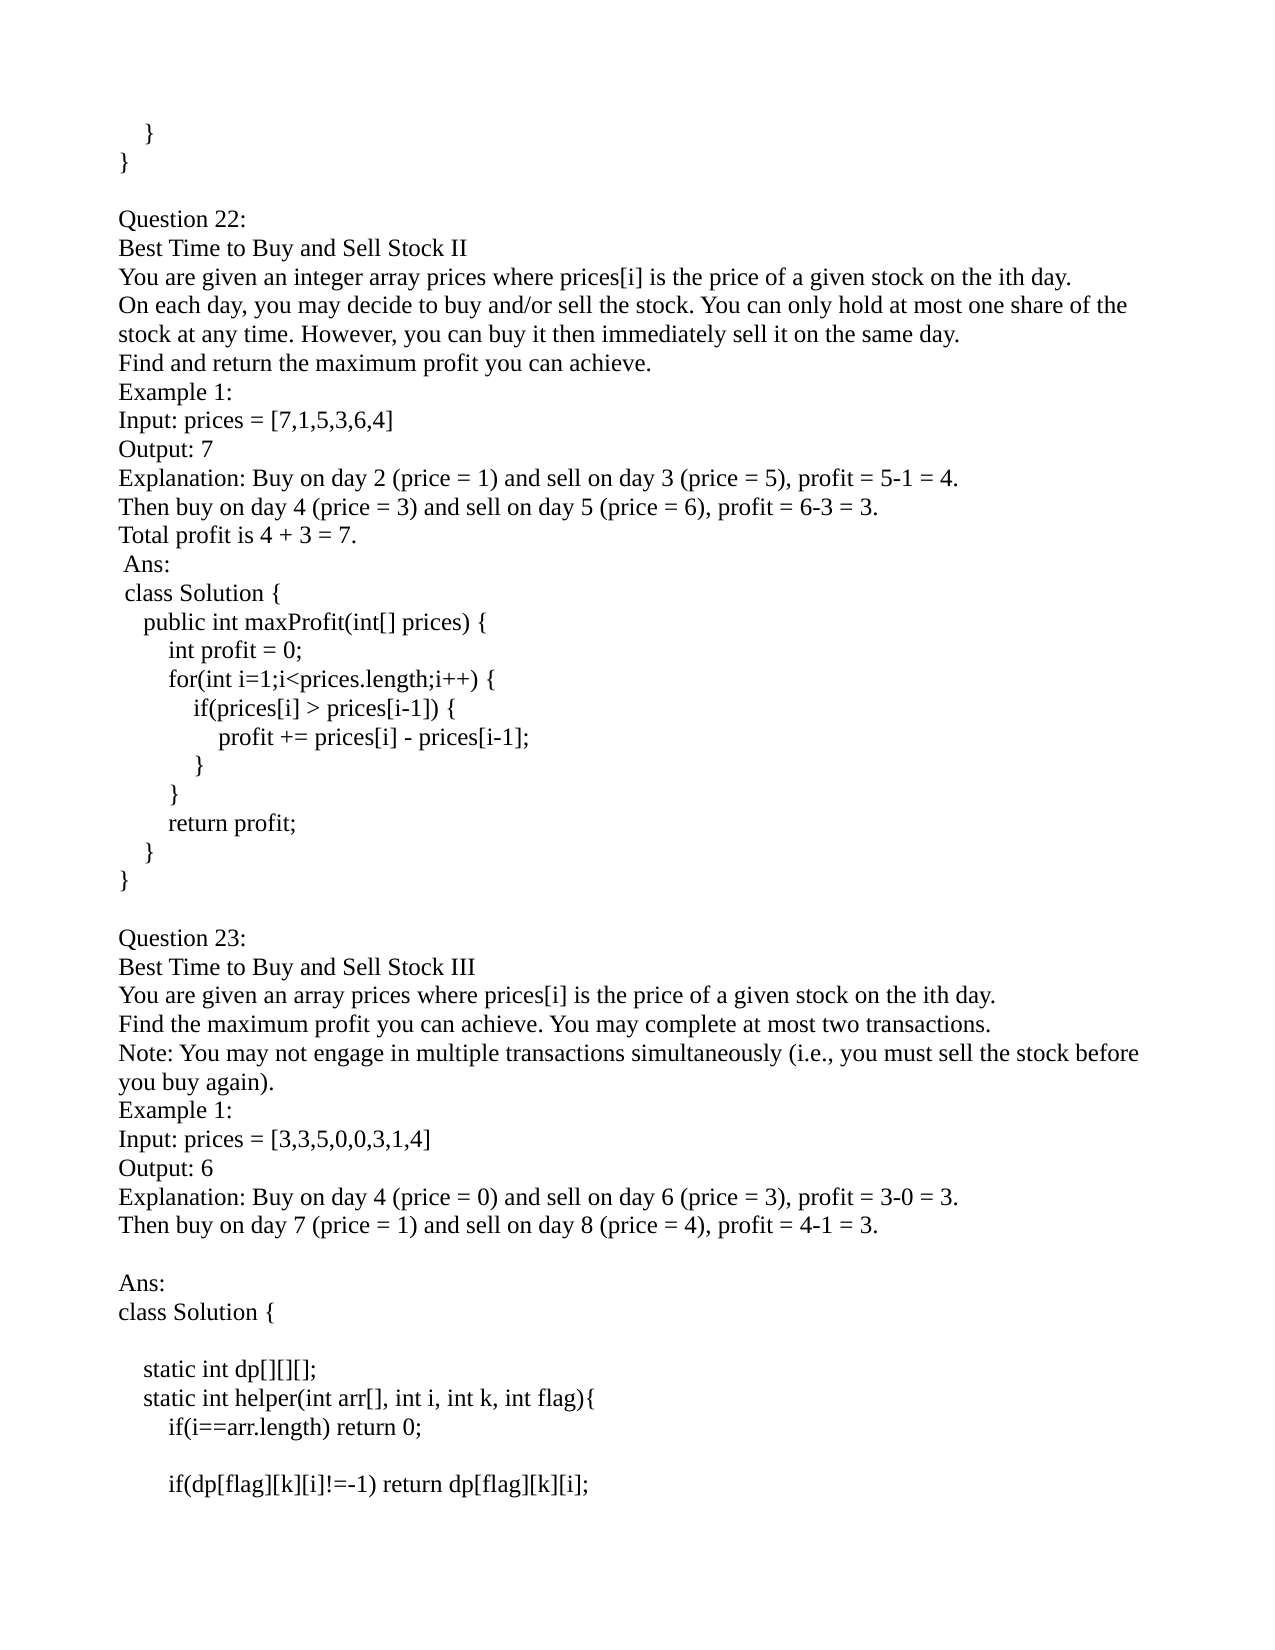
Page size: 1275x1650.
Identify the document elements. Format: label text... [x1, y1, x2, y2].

text Question 23: [118, 923, 1157, 952]
text You are given an array prices where prices[i] is the price of a given stock on the ith day. [118, 981, 1157, 1009]
text Example 1: [118, 1096, 1157, 1124]
text Input: prices = [7,1,5,3,6,4] [118, 406, 1157, 434]
text } [118, 147, 1157, 176]
text class Solution { [118, 1297, 1157, 1326]
text if(dp[flag][k][i]!=-1) return dp[flag][k][i]; [118, 1469, 1157, 1498]
text class Solution { [118, 578, 1157, 607]
text if(i==arr.length) return 0; [118, 1412, 1157, 1441]
text Then buy on day 4 (price = 3) and sell on day 5 (price = 6), profit = 6-3 = 3. [118, 492, 1157, 521]
text Best Time to Buy and Sell Stock II [118, 233, 1157, 262]
text Input: prices = [3,3,5,0,0,3,1,4] [118, 1124, 1157, 1153]
text for(int i=1;i<prices.length;i++) { [118, 664, 1157, 693]
text } [118, 779, 1157, 808]
text Explanation: Buy on day 2 (price = 1) and sell on day 3 (price = 5), profit = 5-1 = 4. [118, 463, 1157, 492]
text Explanation: Buy on day 4 (price = 0) and sell on day 6 (price = 3), profit = 3-0 = 3. [118, 1182, 1157, 1211]
text profit += prices[i] - prices[i-1]; [118, 722, 1157, 751]
text int profit = 0; [118, 636, 1157, 664]
text On each day, you may decide to buy and/or sell the stock. You can only hold at most one share of the stock at any time. However, you can buy it then immediately sell it on the same day. [118, 291, 1157, 348]
text Then buy on day 7 (price = 1) and sell on day 8 (price = 4), profit = 4-1 = 3. [118, 1211, 1157, 1239]
text Ans: [118, 549, 1157, 578]
text Best Time to Buy and Sell Stock III [118, 952, 1157, 981]
text Output: 6 [118, 1153, 1157, 1182]
text public int maxProfit(int[] prices) { [118, 607, 1157, 636]
text } [118, 751, 1157, 779]
text static int helper(int arr[], int i, int k, int flag){ [118, 1383, 1157, 1412]
text Total profit is 4 + 3 = 7. [118, 521, 1157, 549]
text Note: You may not engage in multiple transactions simultaneously (i.e., you must sell the stock before you buy again). [118, 1038, 1157, 1096]
text Output: 7 [118, 434, 1157, 463]
text Question 22: [118, 204, 1157, 233]
text Example 1: [118, 377, 1157, 406]
text Find the maximum profit you can achieve. You may complete at most two transactions. [118, 1009, 1157, 1038]
text } [118, 837, 1157, 866]
text } [118, 866, 1157, 894]
text if(prices[i] > prices[i-1]) { [118, 693, 1157, 722]
text } [118, 118, 1157, 147]
text Find and return the maximum profit you can achieve. [118, 348, 1157, 377]
text You are given an integer array prices where prices[i] is the price of a given stock on the ith day. [118, 262, 1157, 291]
text return profit; [118, 808, 1157, 837]
text static int dp[][][]; [118, 1354, 1157, 1383]
text Ans: [118, 1268, 1157, 1297]
